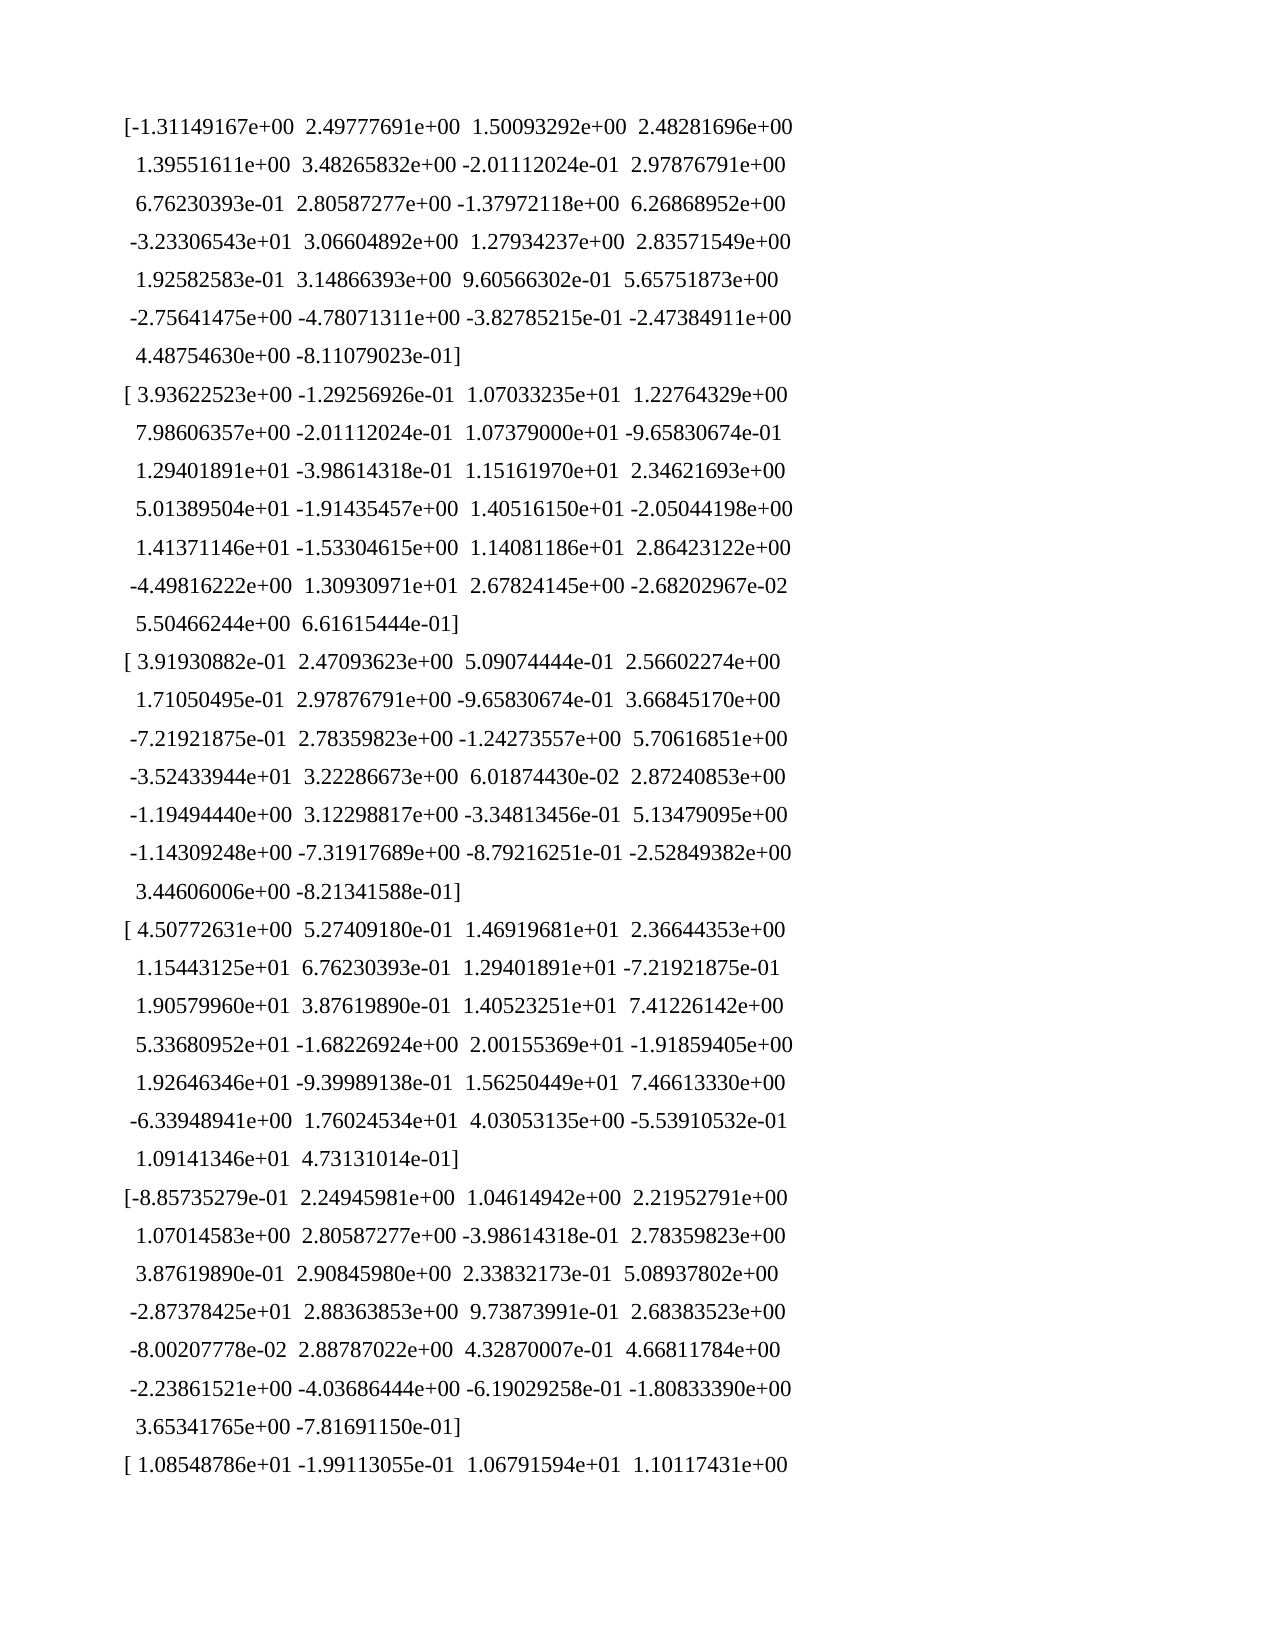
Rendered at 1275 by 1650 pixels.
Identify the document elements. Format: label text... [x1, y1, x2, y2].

text 1.09141346e+01 4.73131014e-01] [118, 1145, 1125, 1172]
text -4.49816222e+00 1.30930971e+01 2.67824145e+00 -2.68202967e-02 [118, 572, 1125, 598]
text 6.76230393e-01 2.80587277e+00 -1.37972118e+00 6.26868952e+00 [118, 189, 1125, 216]
text [-1.31149167e+00 2.49777691e+00 1.50093292e+00 2.48281696e+00 [118, 113, 1125, 139]
text 5.01389504e+01 -1.91435457e+00 1.40516150e+01 -2.05044198e+00 [118, 495, 1125, 522]
text 1.29401891e+01 -3.98614318e-01 1.15161970e+01 2.34621693e+00 [118, 457, 1125, 483]
text 5.33680952e+01 -1.68226924e+00 2.00155369e+01 -1.91859405e+00 [118, 1031, 1125, 1057]
text -6.33948941e+00 1.76024534e+01 4.03053135e+00 -5.53910532e-01 [118, 1107, 1125, 1133]
text [ 1.08548786e+01 -1.99113055e-01 1.06791594e+01 1.10117431e+00 [118, 1451, 1125, 1477]
text [ 4.50772631e+00 5.27409180e-01 1.46919681e+01 2.36644353e+00 [118, 916, 1125, 942]
text [ 3.93622523e+00 -1.29256926e-01 1.07033235e+01 1.22764329e+00 [118, 381, 1125, 407]
text -2.87378425e+01 2.88363853e+00 9.73873991e-01 2.68383523e+00 [118, 1298, 1125, 1324]
text -2.75641475e+00 -4.78071311e+00 -3.82785215e-01 -2.47384911e+00 [118, 304, 1125, 331]
text -1.14309248e+00 -7.31917689e+00 -8.79216251e-01 -2.52849382e+00 [118, 839, 1125, 866]
text 1.71050495e-01 2.97876791e+00 -9.65830674e-01 3.66845170e+00 [118, 687, 1125, 713]
text 1.15443125e+01 6.76230393e-01 1.29401891e+01 -7.21921875e-01 [118, 954, 1125, 981]
text 1.92646346e+01 -9.39989138e-01 1.56250449e+01 7.46613330e+00 [118, 1069, 1125, 1095]
text -3.23306543e+01 3.06604892e+00 1.27934237e+00 2.83571549e+00 [118, 228, 1125, 254]
text 7.98606357e+00 -2.01112024e-01 1.07379000e+01 -9.65830674e-01 [118, 419, 1125, 445]
text 5.50466244e+00 6.61615444e-01] [118, 610, 1125, 636]
text 1.41371146e+01 -1.53304615e+00 1.14081186e+01 2.86423122e+00 [118, 534, 1125, 560]
text 3.87619890e-01 2.90845980e+00 2.33832173e-01 5.08937802e+00 [118, 1260, 1125, 1286]
text -1.19494440e+00 3.12298817e+00 -3.34813456e-01 5.13479095e+00 [118, 801, 1125, 828]
text -7.21921875e-01 2.78359823e+00 -1.24273557e+00 5.70616851e+00 [118, 725, 1125, 751]
text -3.52433944e+01 3.22286673e+00 6.01874430e-02 2.87240853e+00 [118, 763, 1125, 789]
text 1.90579960e+01 3.87619890e-01 1.40523251e+01 7.41226142e+00 [118, 992, 1125, 1019]
text 4.48754630e+00 -8.11079023e-01] [118, 342, 1125, 369]
text [-8.85735279e-01 2.24945981e+00 1.04614942e+00 2.21952791e+00 [118, 1183, 1125, 1210]
text 1.39551611e+00 3.48265832e+00 -2.01112024e-01 2.97876791e+00 [118, 151, 1125, 178]
text 1.92582583e-01 3.14866393e+00 9.60566302e-01 5.65751873e+00 [118, 266, 1125, 292]
text 3.44606006e+00 -8.21341588e-01] [118, 878, 1125, 904]
text [ 3.91930882e-01 2.47093623e+00 5.09074444e-01 2.56602274e+00 [118, 648, 1125, 675]
text 3.65341765e+00 -7.81691150e-01] [118, 1413, 1125, 1439]
text -8.00207778e-02 2.88787022e+00 4.32870007e-01 4.66811784e+00 [118, 1336, 1125, 1363]
text 1.07014583e+00 2.80587277e+00 -3.98614318e-01 2.78359823e+00 [118, 1222, 1125, 1248]
text -2.23861521e+00 -4.03686444e+00 -6.19029258e-01 -1.80833390e+00 [118, 1375, 1125, 1401]
